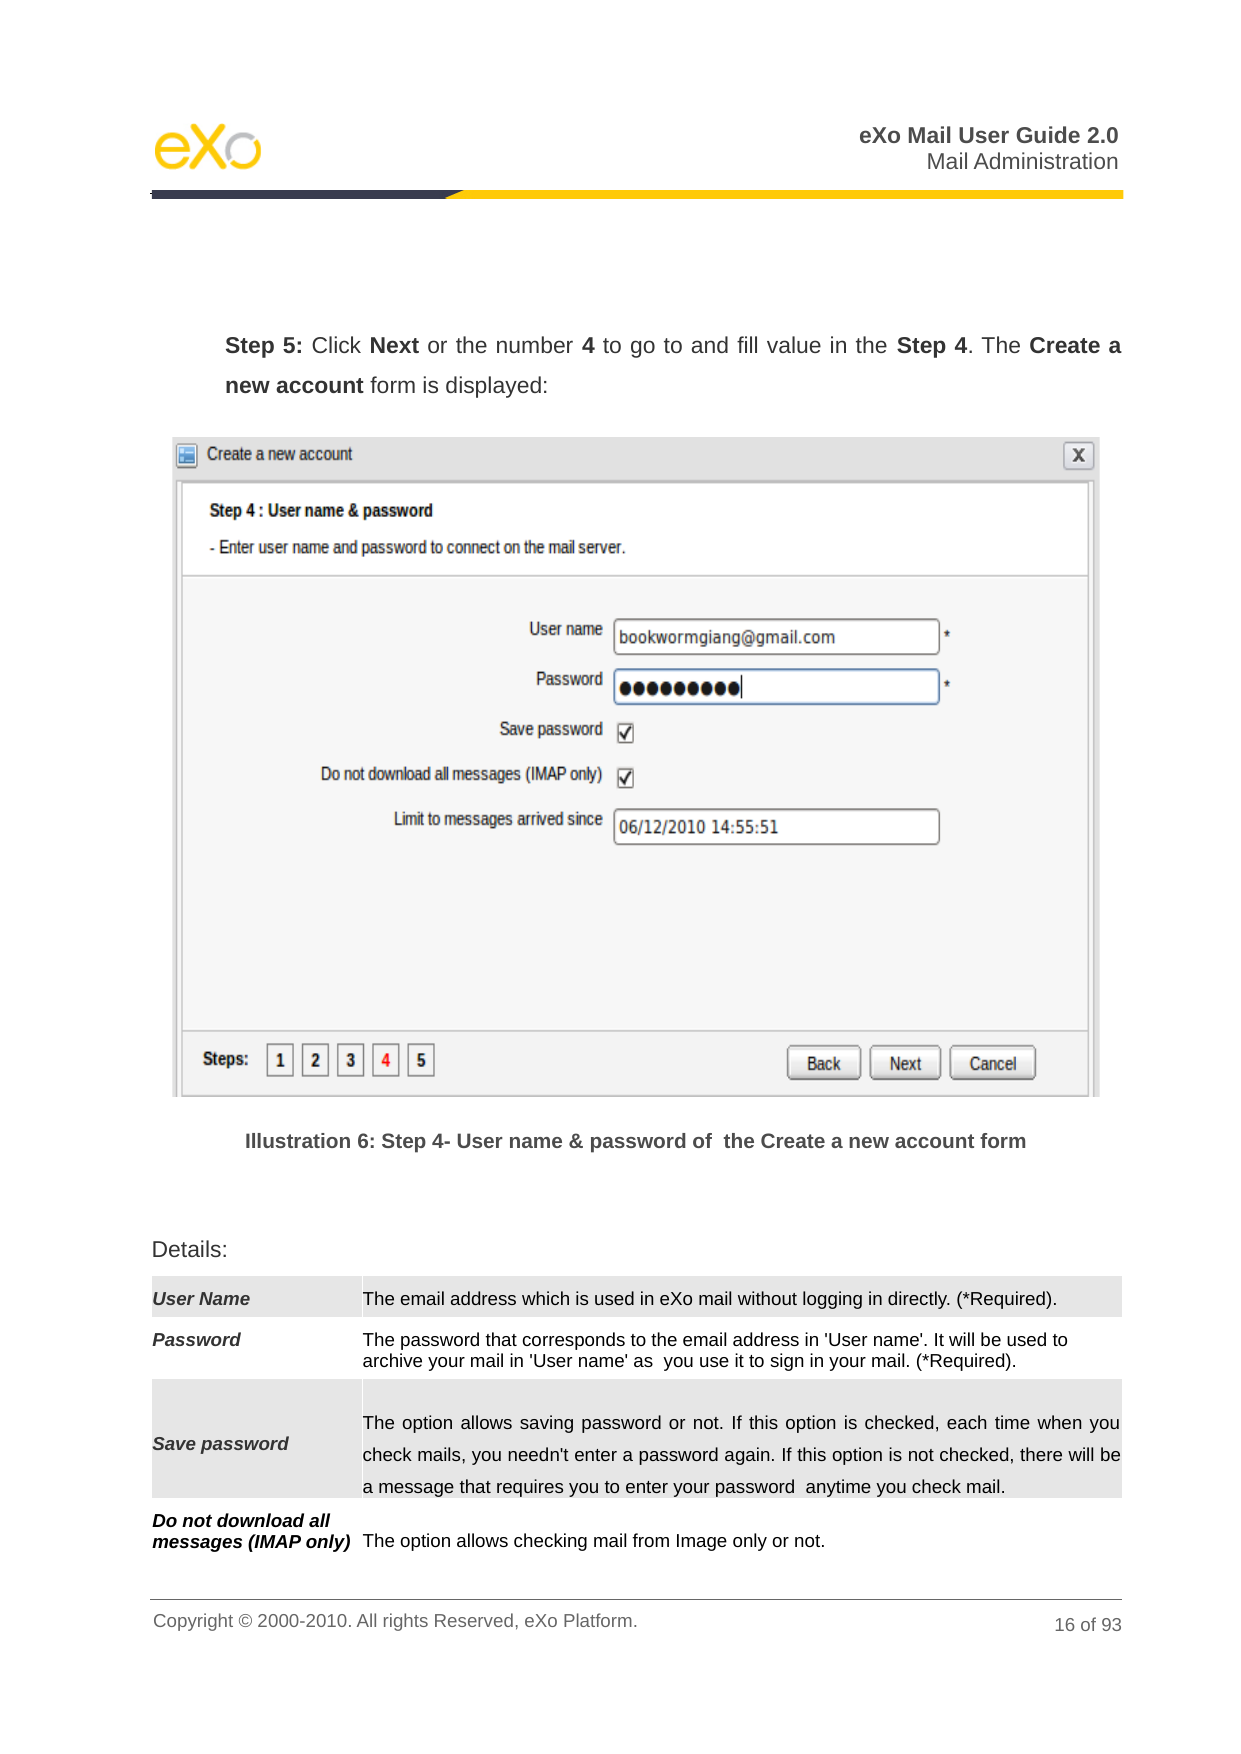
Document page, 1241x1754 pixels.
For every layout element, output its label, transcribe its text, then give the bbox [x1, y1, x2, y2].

picture [172, 437, 1100, 1097]
table_header User Name [152, 1276, 362, 1317]
table_cell The option allows saving password or not. If this option is checked, each time when you check mails, you needn't enter a password again. If this option is not checked, there will be a message that requires you to enter your password anytime you check mail. [363, 1379, 1122, 1498]
table_cell The password that corresponds to the email address in 'User name'. It will be used to archive your mail in 'User name' as you use it to sign in your mail. (*Required). [363, 1317, 1122, 1379]
table_cell The option allows checking mail from Image only or not. [363, 1498, 1122, 1560]
list Details: [114, 419, 1122, 1262]
table_cell Save password [152, 1379, 362, 1498]
picture [151, 190, 1124, 199]
table_header The email address which is used in eXo mail without logging in directly. (*Required). [363, 1276, 1122, 1317]
list Step 5: Click Next or the number 4 to go to and fill value in the Step 4. The Create a new account form is displayed: [187, 332, 1122, 398]
list Illustration 6: Step 4- User name & password of the Create a new account form [172, 1097, 1099, 1152]
table_cell Password [152, 1317, 362, 1379]
picture [155, 123, 262, 170]
table_cell Do not download all messages (IMAP only) [152, 1498, 362, 1560]
